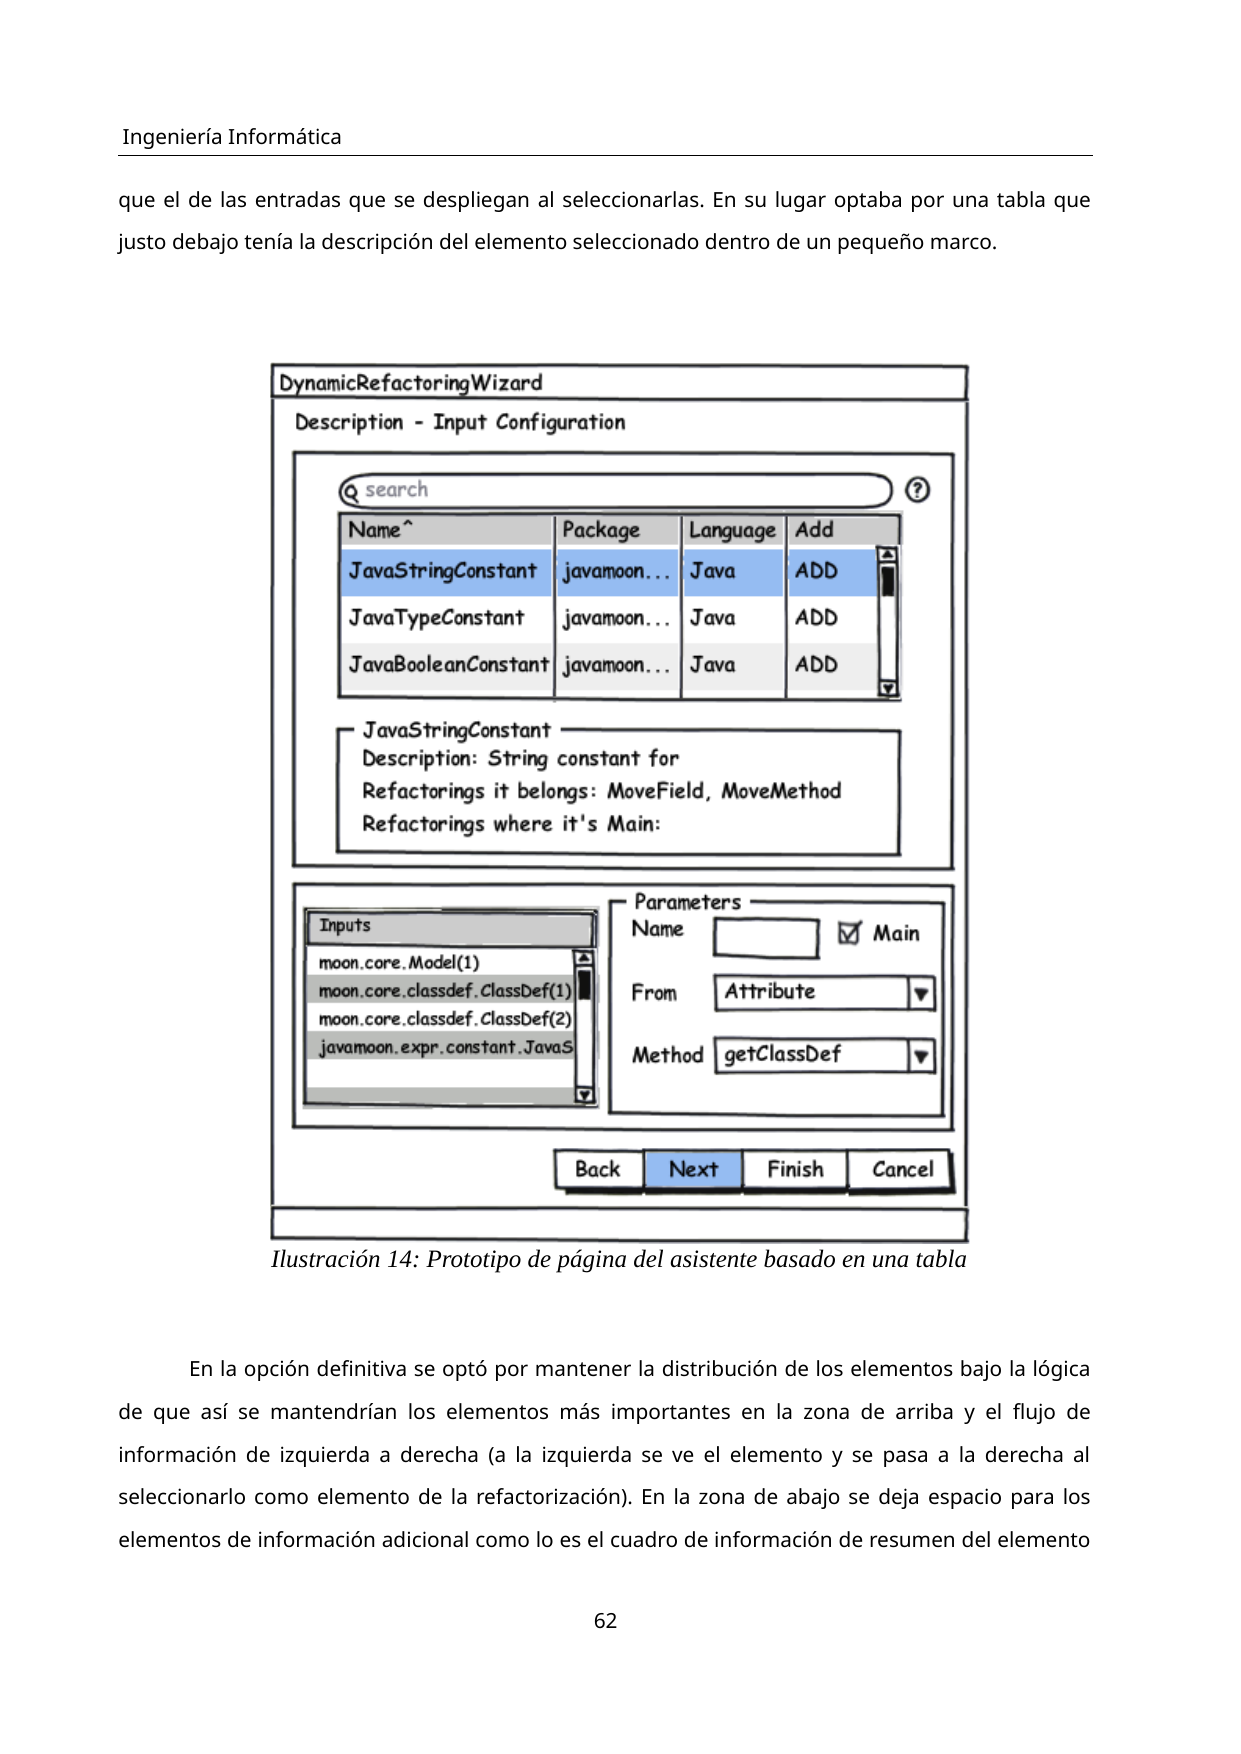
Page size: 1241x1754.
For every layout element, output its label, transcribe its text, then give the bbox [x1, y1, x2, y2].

text Ilustración 14: Prototipo de página del asistente basado en una tabla [270, 1244, 970, 1273]
text que el de las entradas que se despliegan al seleccionarlas. En su lugar optaba por una tabla que justo debajo tenía la descripción del elemento seleccionado dentro de un pequeño marco. [118, 185, 1093, 256]
text En la opción definitiva se optó por mantener la distribución de los elementos bajo la lógica de que así se mantendrían los elementos más importantes en la zona de arriba y el flujo de información de izquierda a derecha (a la izquierda se ve el elemento y se pasa a la derecha al seleccionarlo como elemento de la refactorización). En la zona de abajo se deja espacio para los elementos de información adicional como lo es el cuadro de información de resumen del elemento [118, 1354, 1093, 1553]
picture [270, 362, 971, 1244]
